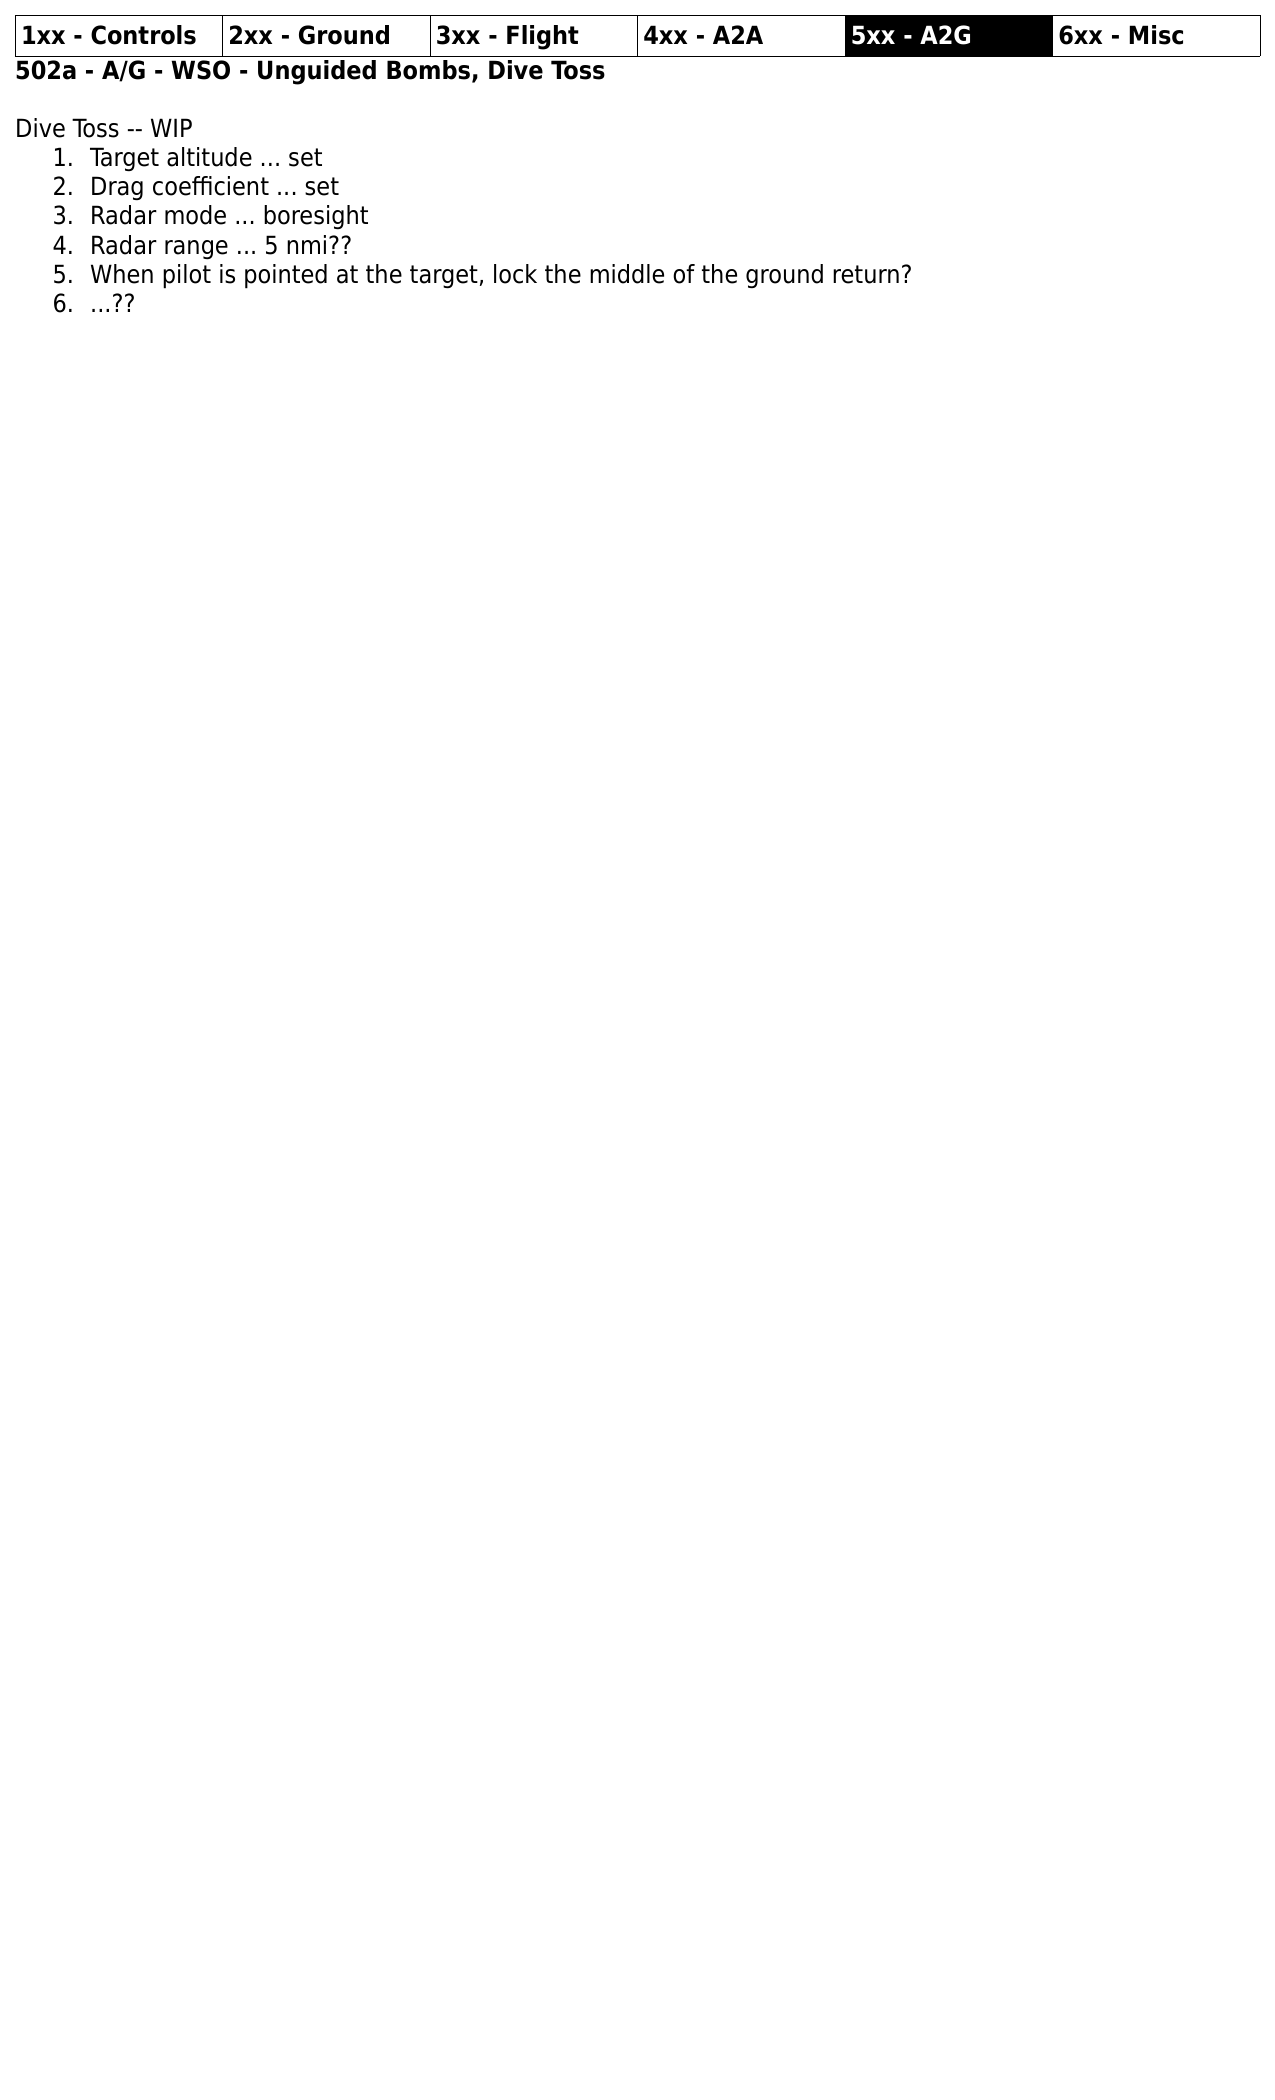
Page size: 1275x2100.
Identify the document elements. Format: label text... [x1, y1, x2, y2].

text 502a - A/G - WSO - Unguided Bombs, Dive Toss [15, 57, 1260, 85]
list ...?? [52, 289, 1260, 318]
list Radar mode ... boresight [52, 202, 1260, 231]
table_header 6xx - Misc [1053, 16, 1260, 56]
text Dive Toss -- WIP [15, 114, 1260, 143]
table_header 1xx - Controls [16, 16, 222, 56]
table_header 4xx - A2A [638, 16, 845, 56]
table_header 3xx - Flight [431, 16, 637, 56]
list Radar range ... 5 nmi?? [52, 231, 1260, 260]
table_header 2xx - Ground [223, 16, 430, 56]
list When pilot is pointed at the target, lock the middle of the ground return? [52, 260, 1260, 289]
table_header 5xx - A2G [846, 16, 1052, 56]
list Drag coefficient ... set [52, 172, 1260, 202]
list Target altitude ... set [52, 143, 1260, 172]
